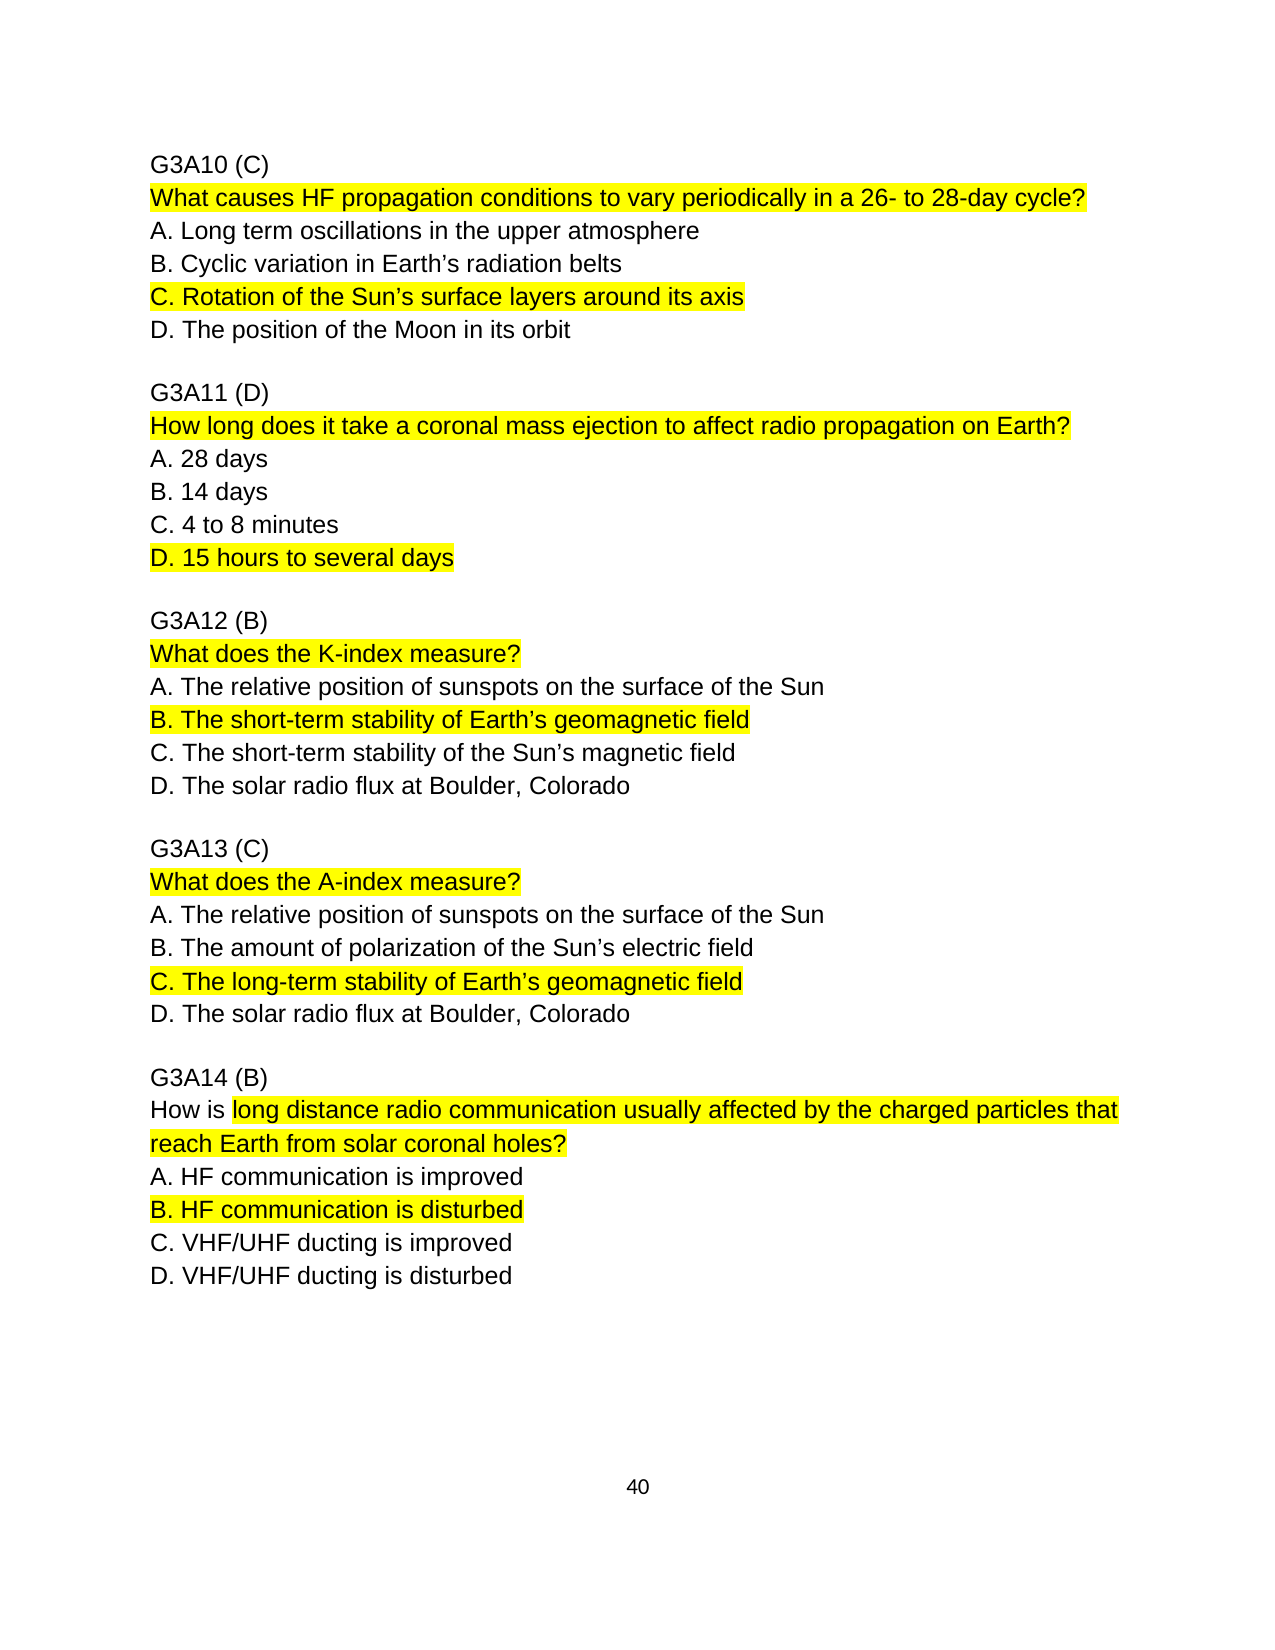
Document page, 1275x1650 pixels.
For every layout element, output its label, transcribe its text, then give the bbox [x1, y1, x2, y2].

text G3A14 (B) How is long distance radio communication usually affected by the charged particles that reach Earth from solar coronal holes? A. HF communication is improved B. HF communication is disturbed C. VHF/UHF ducting is improved D. VHF/UHF ducting is disturbed [150, 1062, 1125, 1289]
text G3A11 (D) How long does it take a coronal mass ejection to affect radio propagation on Earth? A. 28 days B. 14 days C. 4 to 8 minutes D. 15 hours to several days [150, 378, 1125, 572]
text G3A13 (C) What does the A-index measure? A. The relative position of sunspots on the surface of the Sun B. The amount of polarization of the Sun’s electric field C. The long-term stability of Earth’s geomagnetic field D. The solar radio flux at Boulder, Colorado [150, 834, 1125, 1028]
text G3A12 (B) What does the K-index measure? A. The relative position of sunspots on the surface of the Sun B. The short-term stability of Earth’s geomagnetic field C. The short-term stability of the Sun’s magnetic field D. The solar radio flux at Boulder, Colorado [150, 606, 1125, 800]
text G3A10 (C) What causes HF propagation conditions to vary periodically in a 26- to 28-day cycle? A. Long term oscillations in the upper atmosphere B. Cyclic variation in Earth’s radiation belts C. Rotation of the Sun’s surface layers around its axis D. The position of the Moon in its orbit [150, 150, 1125, 344]
